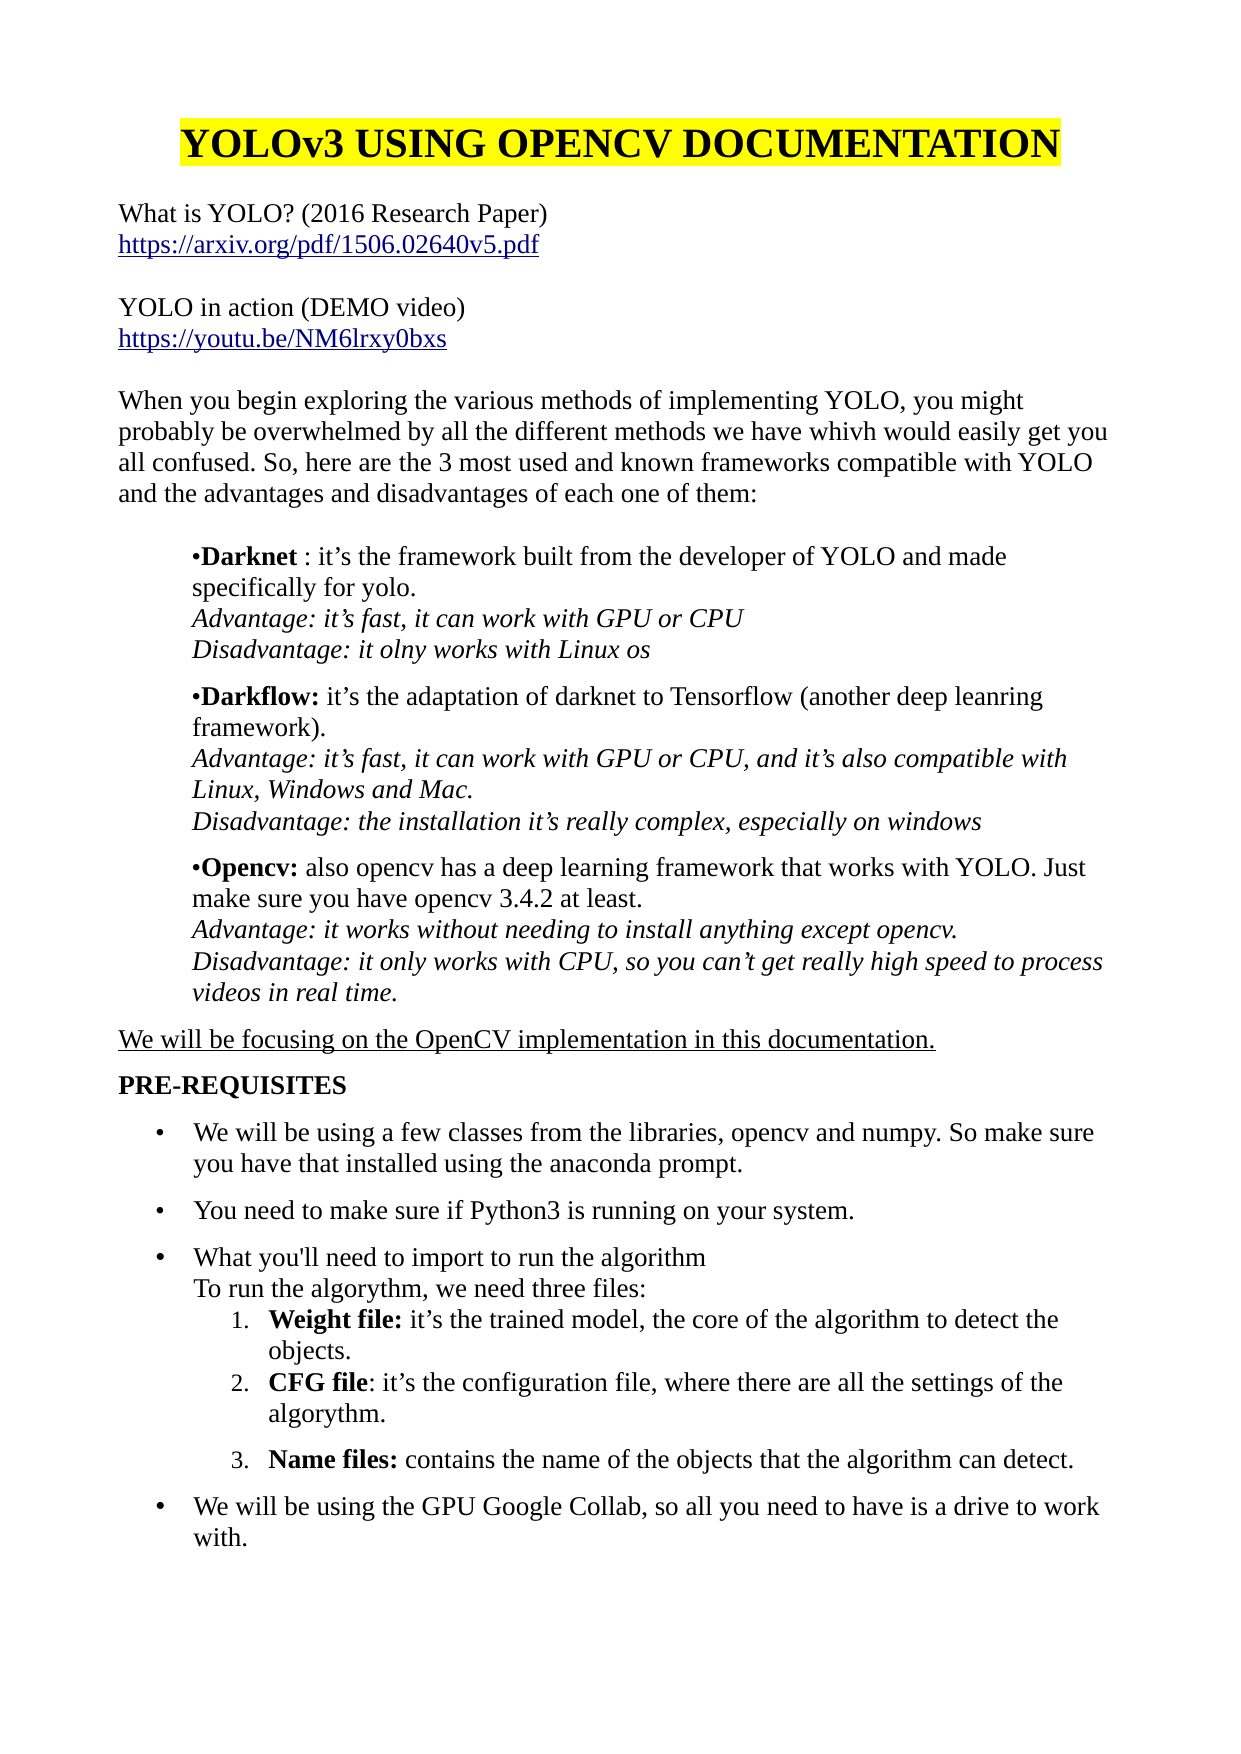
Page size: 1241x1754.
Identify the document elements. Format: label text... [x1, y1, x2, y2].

text YOLOv3 USING OPENCV DOCUMENTATION [118, 118, 1122, 166]
list Weight file: it’s the trained model, the core of the algorithm to detect the objects. [231, 1303, 1122, 1366]
text PRE-REQUISITES [118, 1069, 1122, 1101]
list We will be using a few classes from the libraries, opencv and numpy. So make sure you have that installed using the anaconda prompt. [156, 1116, 1122, 1178]
text We will be focusing on the OpenCV implementation in this documentation. [118, 1023, 1122, 1054]
list Name files: contains the name of the objects that the algorithm can detect. [231, 1443, 1122, 1475]
list What you'll need to import to run the algorithm [156, 1241, 1122, 1272]
text What is YOLO? (2016 Research Paper) [118, 197, 1122, 228]
text When you begin exploring the various methods of implementing YOLO, you might probably be overwhelmed by all the different methods we have whivh would easily get you all confused. So, here are the 3 most used and known frameworks compatible with YOLO and the advantages and disadvantages of each one of them: [118, 384, 1122, 509]
list Opencv: also opencv has a deep learning framework that works with YOLO. Just make sure you have opencv 3.4.2 at least. Advantage: it works without needing to install anything except opencv. Disadvantage: it only works with CPU, so you can’t get really high speed to process videos in real time. [118, 851, 1122, 1007]
list CFG file: it’s the configuration file, where there are all the settings of the algorythm. [231, 1366, 1122, 1428]
text YOLO in action (DEMO video) [118, 291, 1122, 322]
list Darknet : it’s the framework built from the developer of YOLO and made specifically for yolo. Advantage: it’s fast, it can work with GPU or CPU Disadvantage: it olny works with Linux os [118, 540, 1122, 664]
list To run the algorythm, we need three files: [156, 1272, 1122, 1303]
list We will be using the GPU Google Collab, so all you need to have is a drive to work with. [156, 1490, 1122, 1553]
list Darkflow: it’s the adaptation of darknet to Tensorflow (another deep leanring framework). Advantage: it’s fast, it can work with GPU or CPU, and it’s also compatible with Linux, Windows and Mac. Disadvantage: the installation it’s really complex, especially on windows [118, 680, 1122, 836]
text https://youtu.be/NM6lrxy0bxs [118, 322, 1122, 353]
list You need to make sure if Python3 is running on your system. [156, 1194, 1122, 1225]
text https://arxiv.org/pdf/1506.02640v5.pdf [118, 228, 1122, 259]
